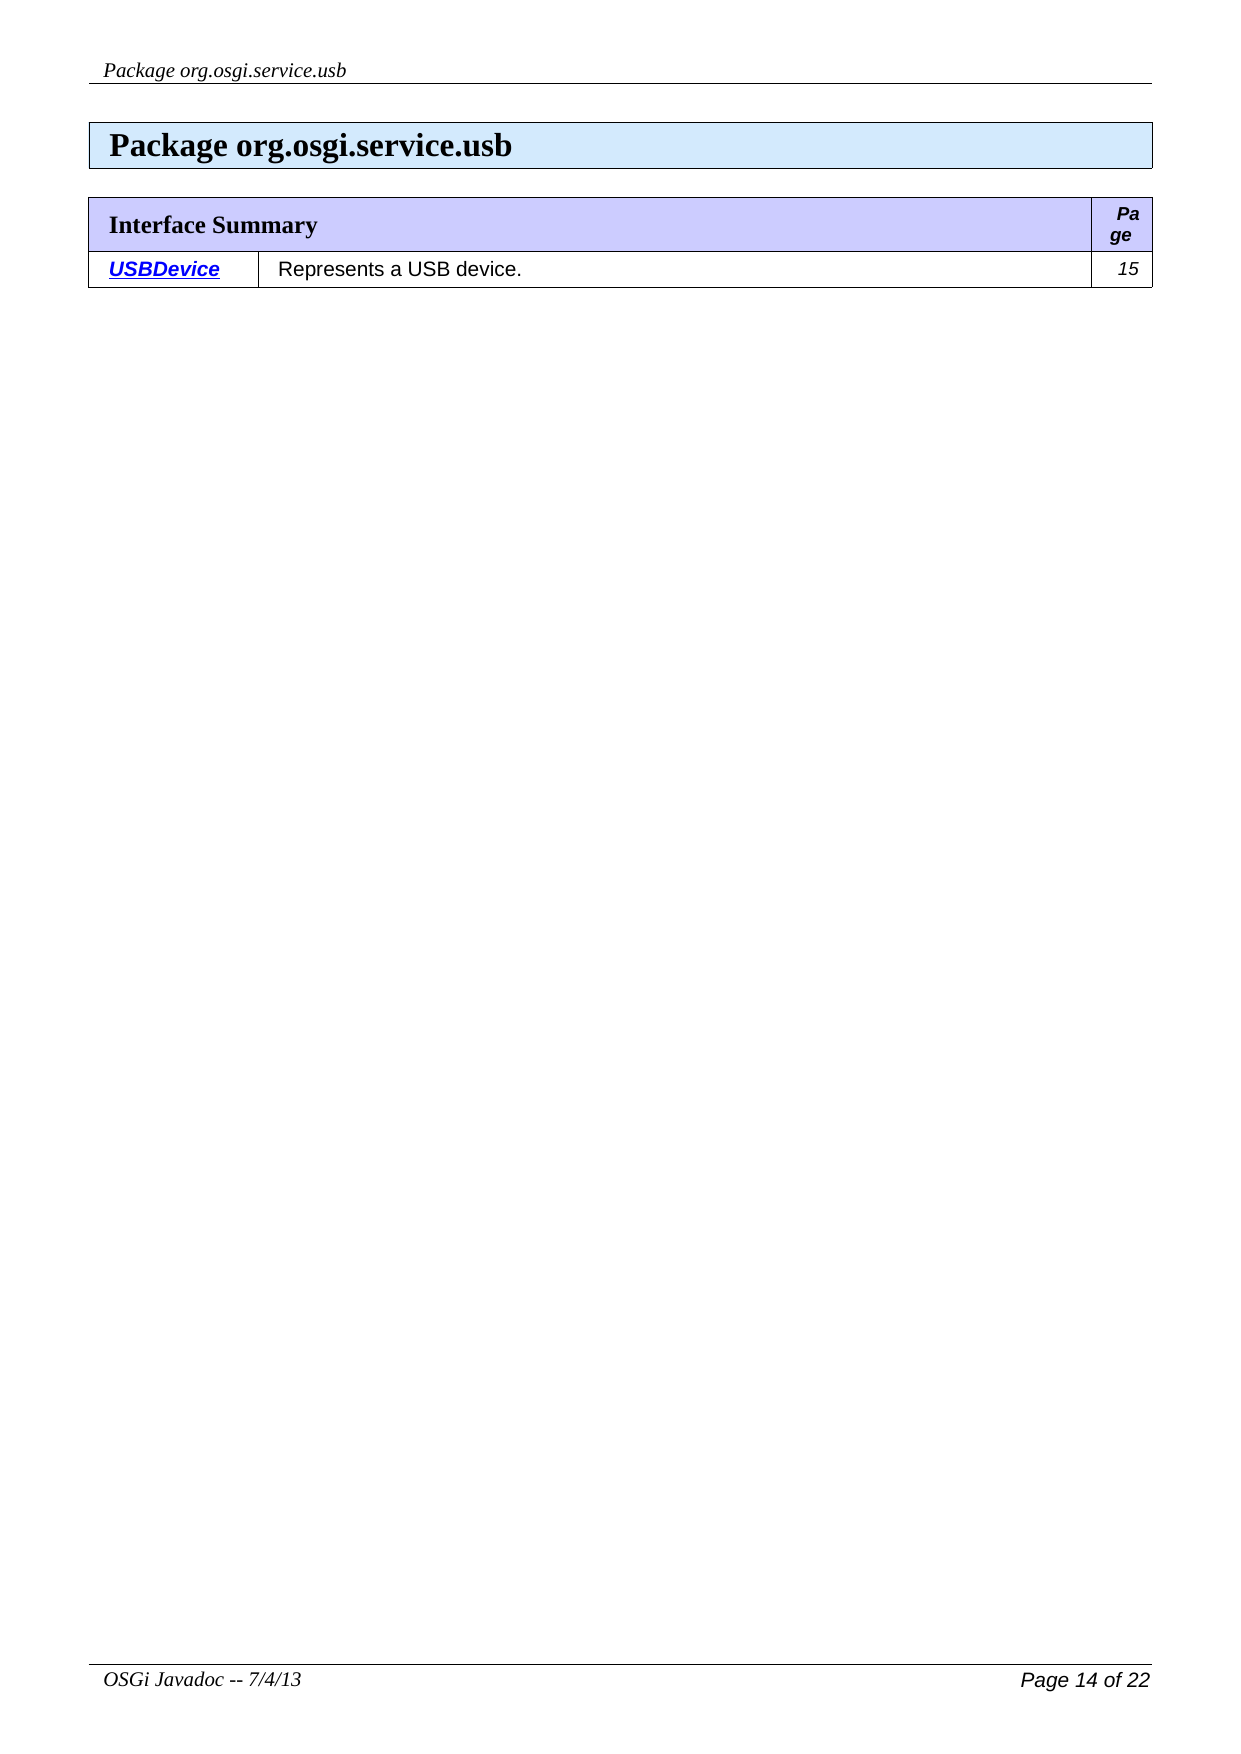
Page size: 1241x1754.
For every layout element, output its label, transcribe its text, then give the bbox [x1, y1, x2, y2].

table_cell 15 [1092, 252, 1152, 287]
table_header Page [1092, 198, 1152, 251]
table_cell Represents a USB device. [259, 252, 1091, 287]
subtitle Package org.osgi.service.usb [90, 123, 1152, 168]
table_cell USBDevice [89, 252, 258, 287]
table_header Interface Summary [89, 198, 1091, 251]
